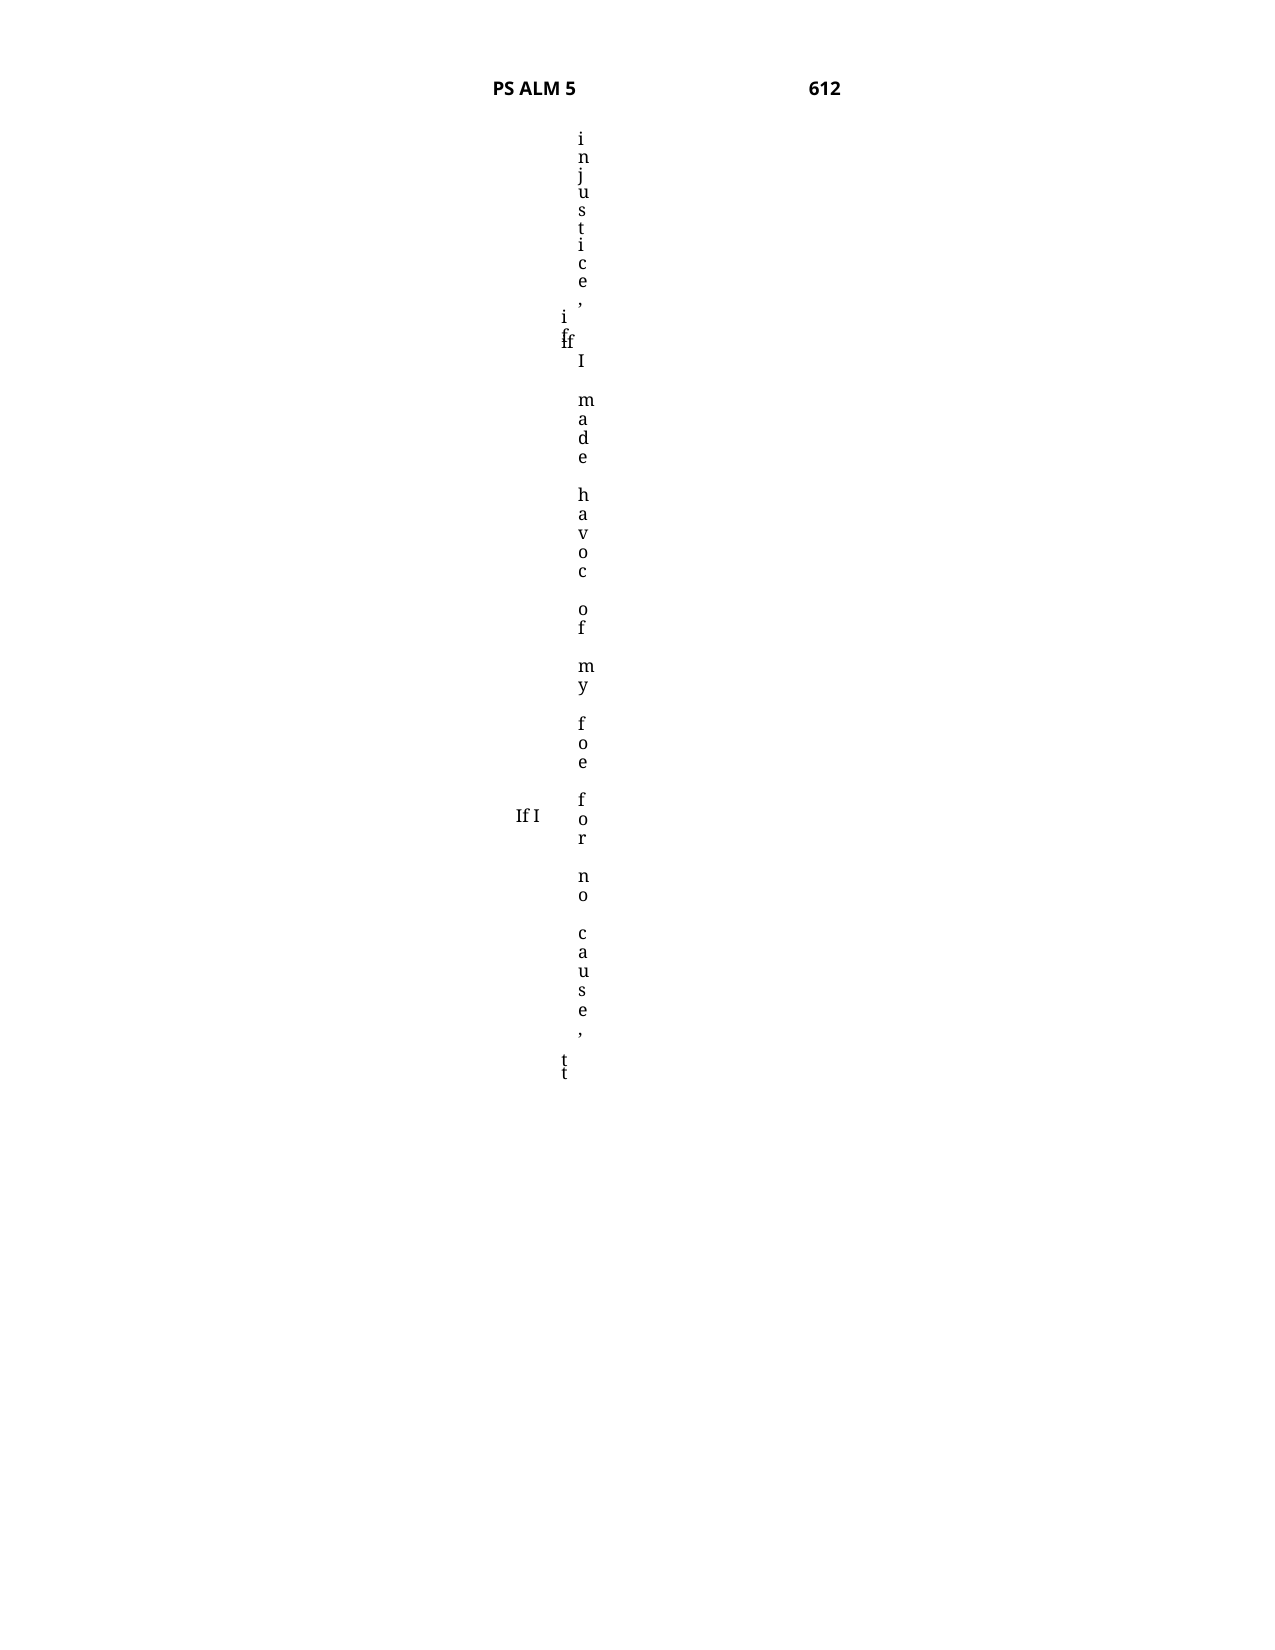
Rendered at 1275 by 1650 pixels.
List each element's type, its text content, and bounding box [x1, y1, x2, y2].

text if I made havoc of my foe for no cause, [561, 333, 578, 1039]
text if I am guilty of injustice, [561, 114, 578, 308]
